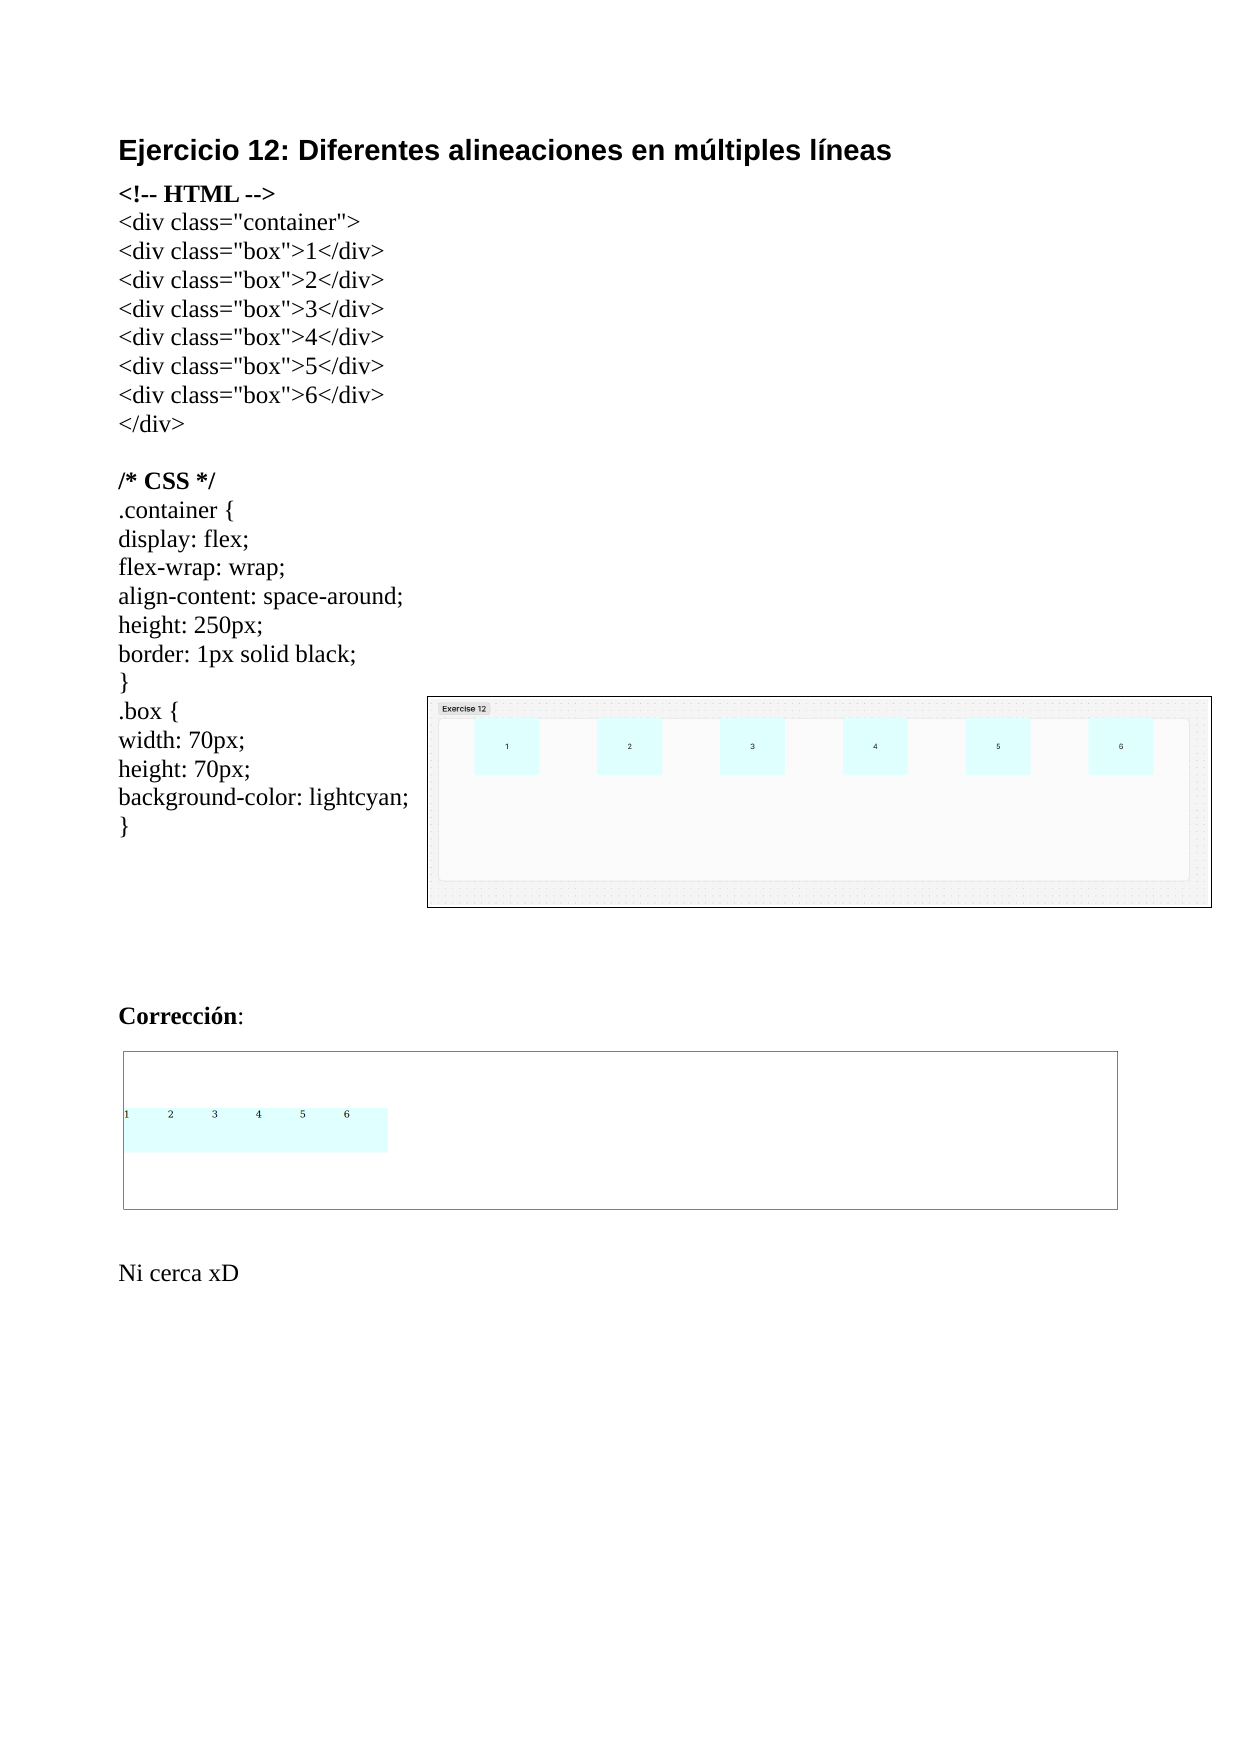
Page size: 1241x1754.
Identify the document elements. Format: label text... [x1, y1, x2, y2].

text Corrección: [118, 1001, 1122, 1030]
text Ni cerca xD [118, 1221, 1122, 1287]
table_header [428, 697, 1211, 907]
picture [118, 1048, 1123, 1221]
subtitle Ejercicio 12: Diferentes alineaciones en múltiples líneas [118, 133, 1122, 166]
table_header <!-- HTML --> <div class="container"> <div class="box">1</div> <div class="box">2</div> <div class="box">3</div> <div class="box">4</div> <div class="box">5</div> <div class="box">6</div> </div> /* CSS */ .container { display: flex; flex-wrap: wrap; align-content: space-around; height: 250px; border: 1px solid black; } .box { width: 70px; height: 70px; background-color: lightcyan; } [118, 179, 1122, 840]
picture [429, 699, 1208, 905]
